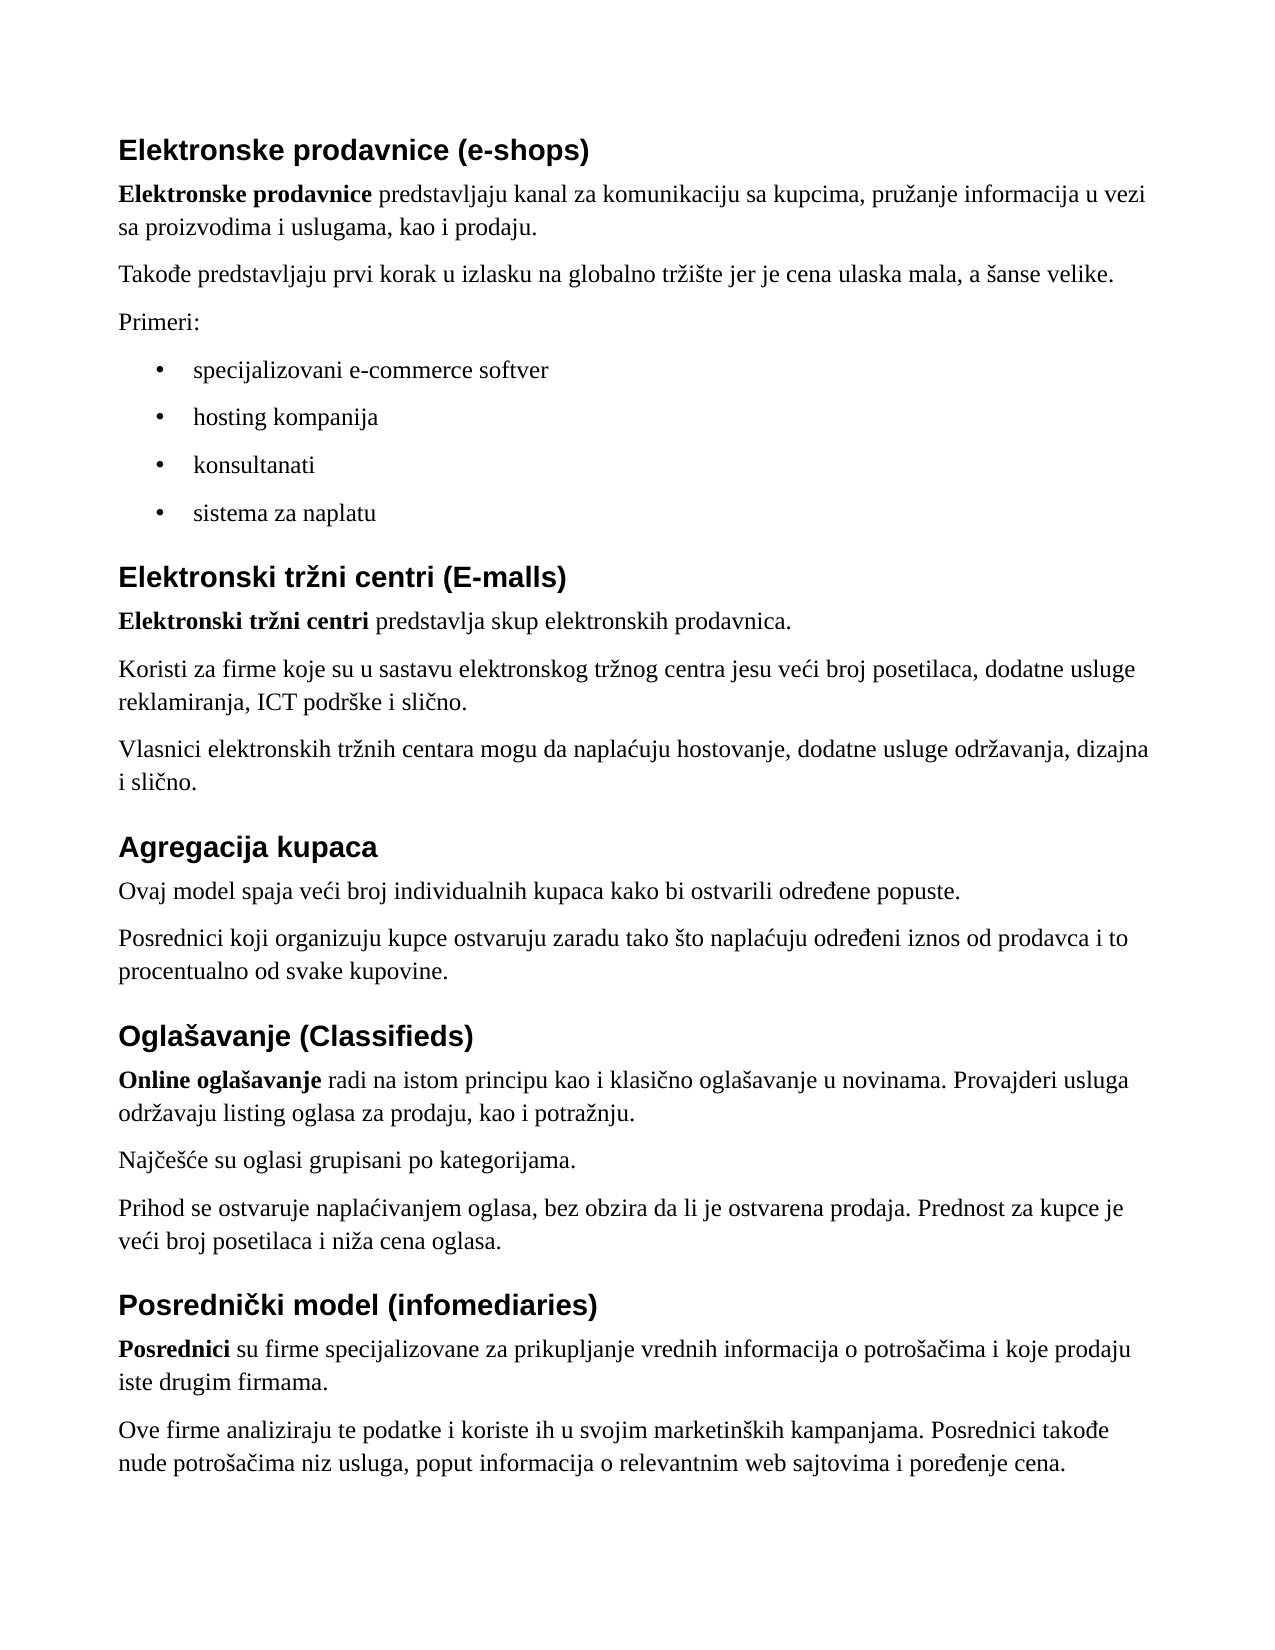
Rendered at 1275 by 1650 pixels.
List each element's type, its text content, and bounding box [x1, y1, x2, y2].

text Ovaj model spaja veći broj individualnih kupaca kako bi ostvarili određene popuste. [118, 876, 1157, 904]
list sistema za naplatu [156, 498, 1157, 526]
text Posrednici koji organizuju kupce ostvaruju zaradu tako što naplaćuju određeni iznos od prodavca i to procentualno od svake kupovine. [118, 923, 1157, 985]
text Najčešće su oglasi grupisani po kategorijama. [118, 1145, 1157, 1174]
text Online oglašavanje radi na istom principu kao i klasično oglašavanje u novinama. Provajderi usluga održavaju listing oglasa za prodaju, kao i potražnju. [118, 1065, 1157, 1127]
subtitle Elektronski tržni centri (E-malls) [118, 560, 1157, 593]
text Koristi za firme koje su u sastavu elektronskog tržnog centra jesu veći broj posetilaca, dodatne usluge reklamiranja, ICT podrške i slično. [118, 654, 1157, 715]
text Prihod se ostvaruje naplaćivanjem oglasa, bez obzira da li je ostvarena prodaja. Prednost za kupce je veći broj posetilaca i niža cena oglasa. [118, 1193, 1157, 1255]
text Takođe predstavljaju prvi korak u izlasku na globalno tržište jer je cena ulaska mala, a šanse velike. [118, 259, 1157, 288]
subtitle Elektronske prodavnice (e-shops) [118, 133, 1157, 166]
text Primeri: [118, 307, 1157, 336]
list hosting kompanija [156, 402, 1157, 431]
subtitle Oglašavanje (Classifieds) [118, 1018, 1157, 1052]
subtitle Agregacija kupaca [118, 829, 1157, 863]
list specijalizovani e-commerce softver [156, 355, 1157, 383]
list konsultanati [156, 450, 1157, 479]
text Vlasnici elektronskih tržnih centara mogu da naplaćuju hostovanje, dodatne usluge održavanja, dizajna i slično. [118, 734, 1157, 796]
subtitle Posrednički model (infomediaries) [118, 1288, 1157, 1322]
text Ove firme analiziraju te podatke i koriste ih u svojim marketinških kampanjama. Posrednici takođe nude potrošačima niz usluga, poput informacija o relevantnim web sajtovima i poređenje cena. [118, 1415, 1157, 1477]
text Elektronske prodavnice predstavljaju kanal za komunikaciju sa kupcima, pružanje informacija u vezi sa proizvodima i uslugama, kao i prodaju. [118, 179, 1157, 241]
text Elektronski tržni centri predstavlja skup elektronskih prodavnica. [118, 606, 1157, 635]
text Posrednici su firme specijalizovane za prikupljanje vrednih informacija o potrošačima i koje prodaju iste drugim firmama. [118, 1334, 1157, 1396]
